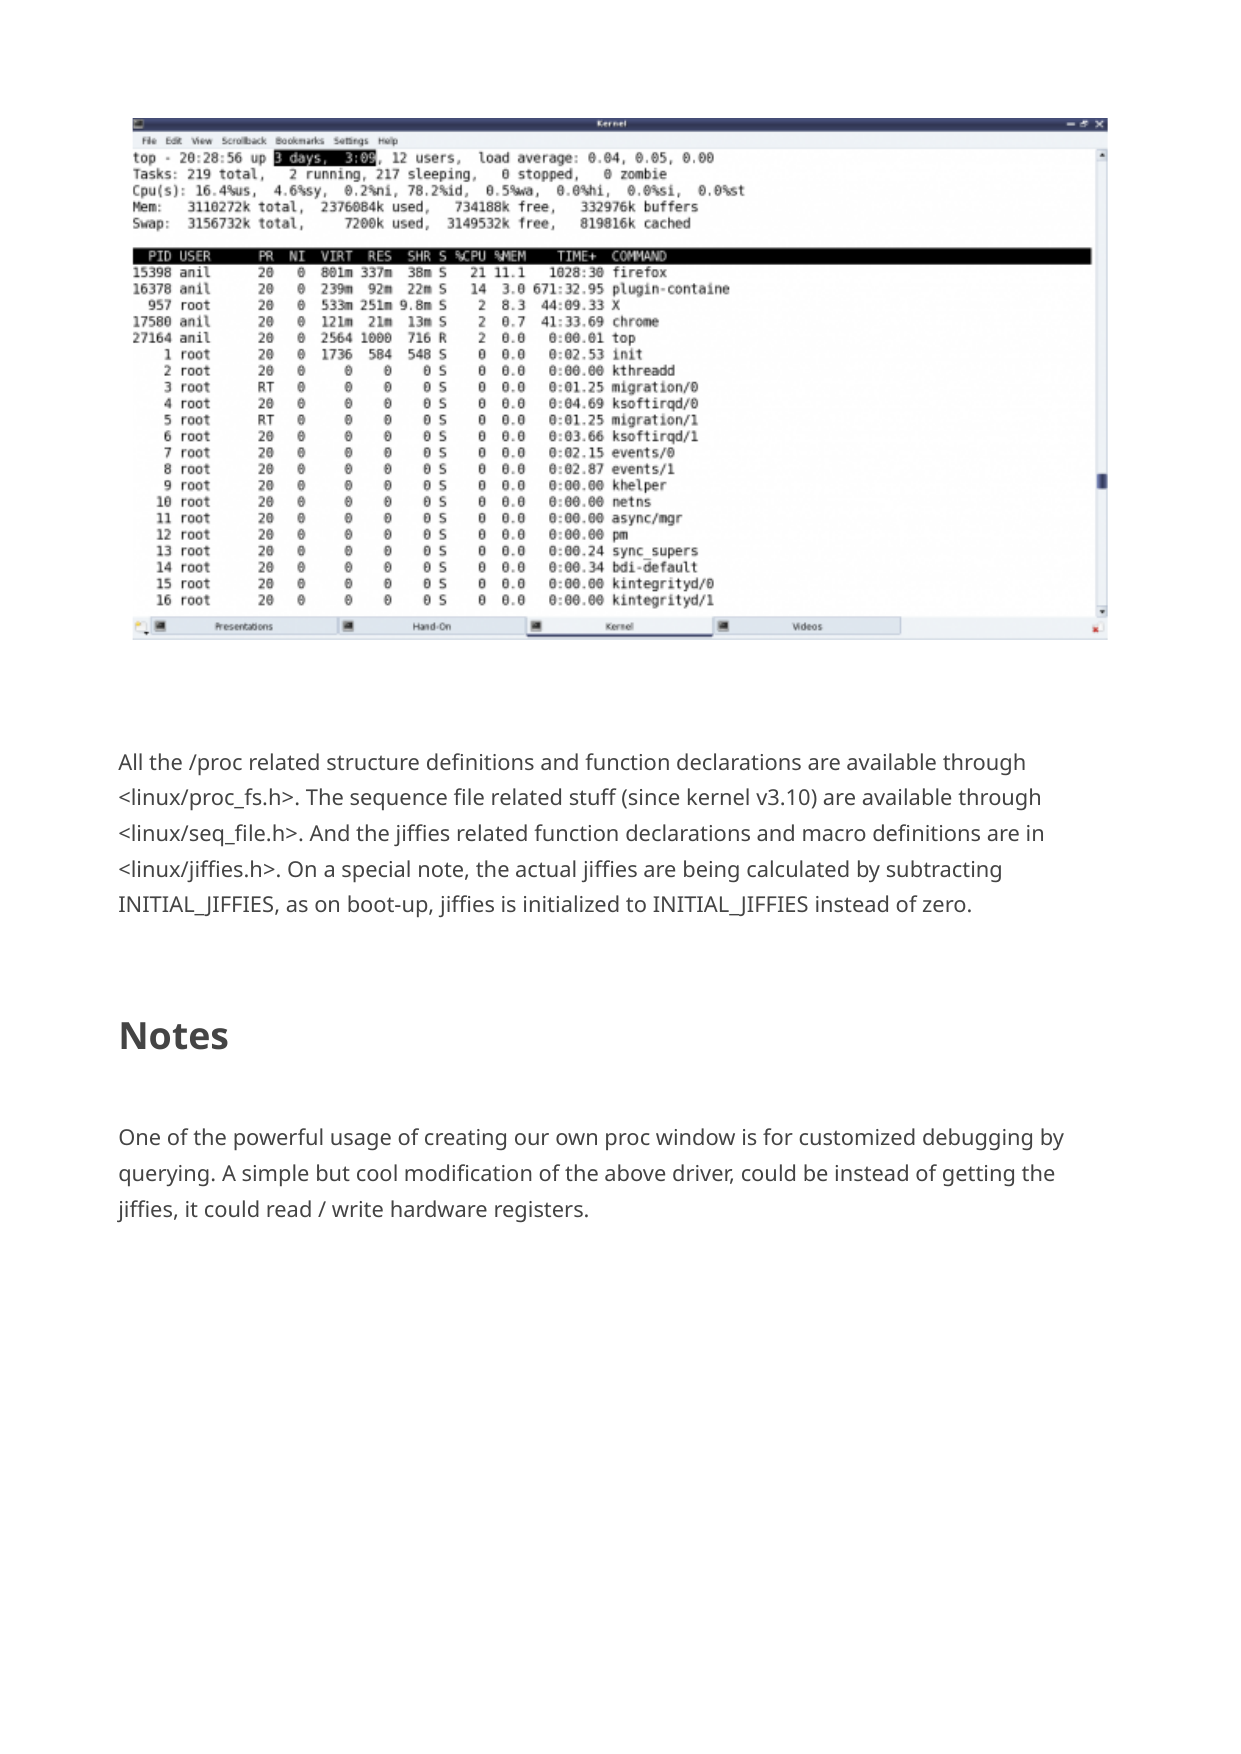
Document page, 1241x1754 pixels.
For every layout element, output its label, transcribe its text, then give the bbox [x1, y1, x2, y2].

text One of the powerful usage of creating our own proc window is for customized debugging by querying. A simple but cool modification of the above driver, could be instead of getting the jiffies, it could read / write hardware registers. [118, 1122, 1122, 1223]
subtitle Notes [118, 1010, 1122, 1061]
picture [132, 118, 1108, 640]
text All the /proc related structure definitions and function declarations are available through <linux/proc_fs.h>. The sequence file related stuff (since kernel v3.10) are available through <linux/seq_file.h>. And the jiffies related function declarations and macro definitions are in <linux/jiffies.h>. On a special note, the actual jiffies are being calculated by subtracting INITIAL_JIFFIES, as on boot-up, jiffies is initialized to INITIAL_JIFFIES instead of zero. [118, 747, 1122, 919]
